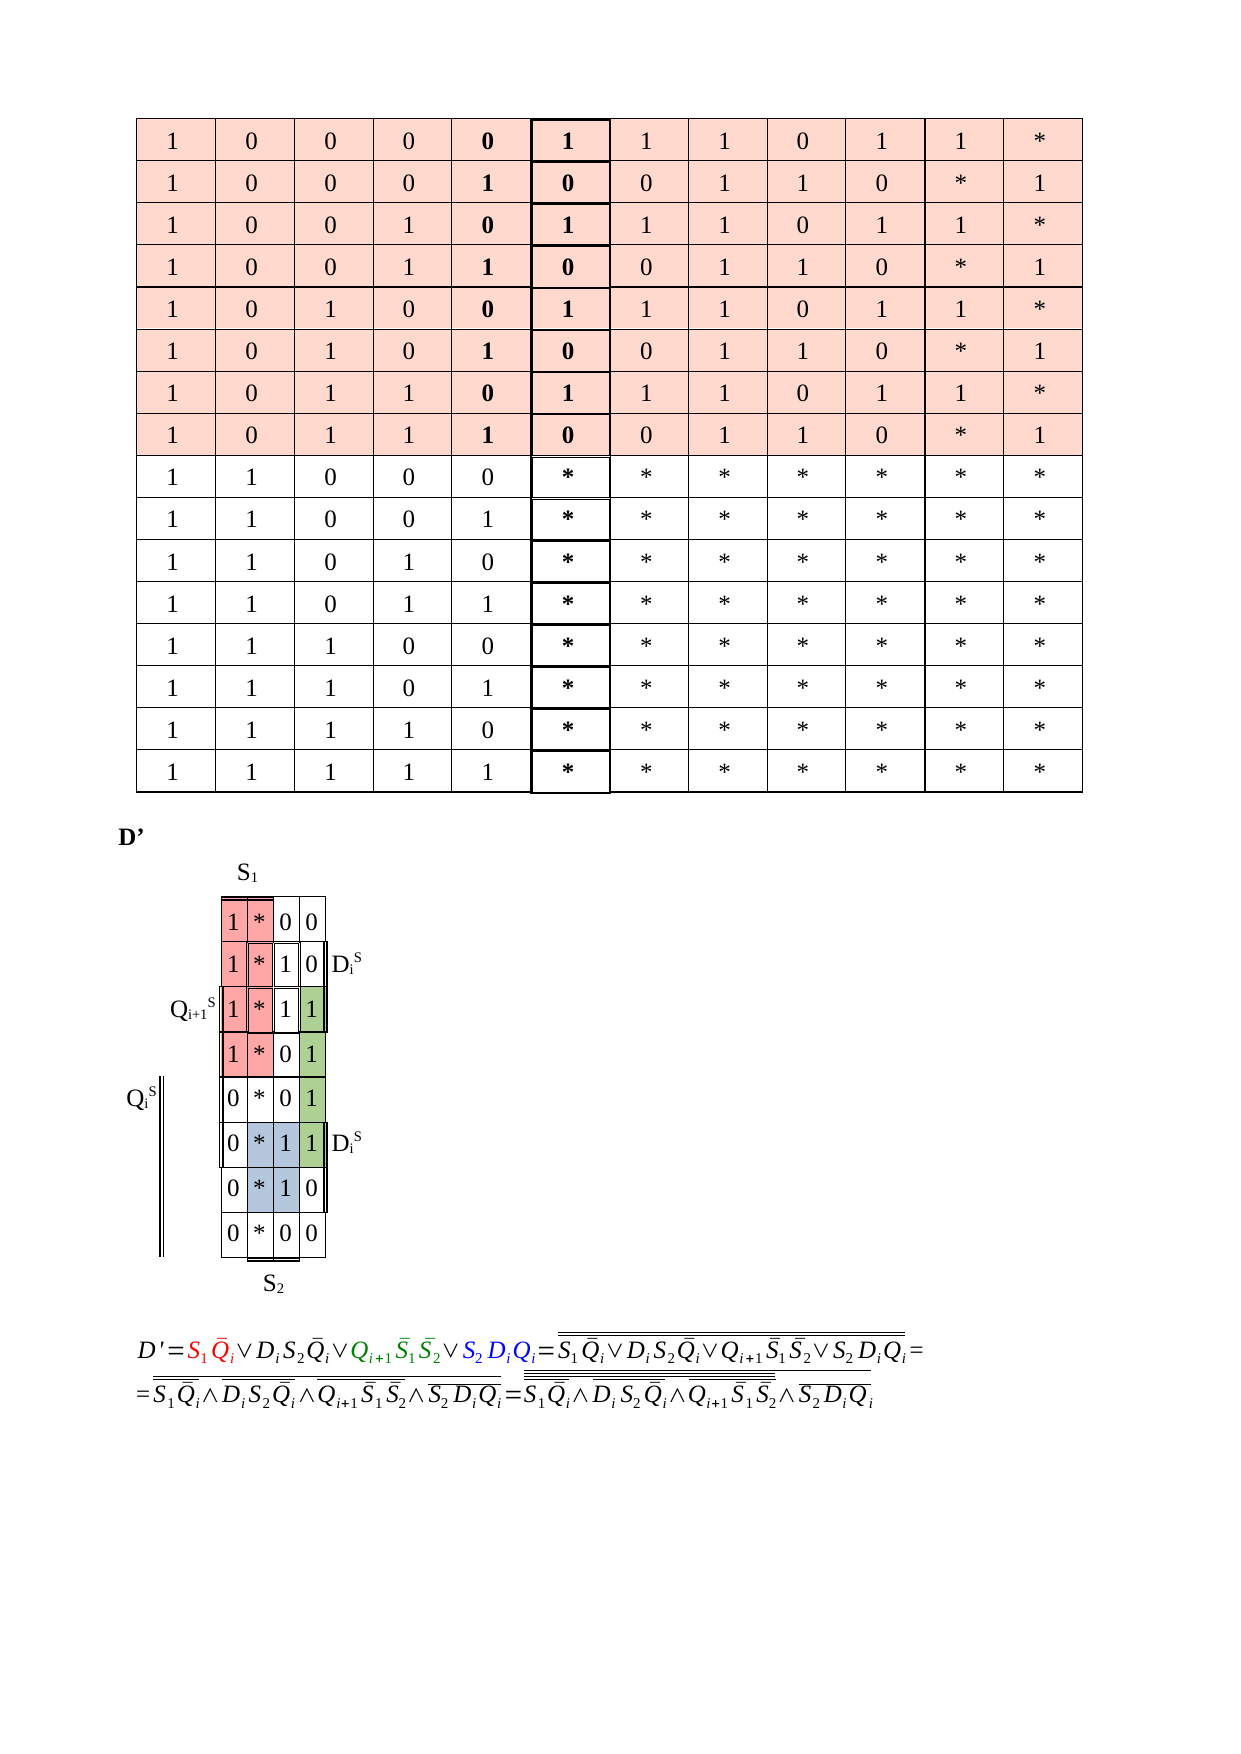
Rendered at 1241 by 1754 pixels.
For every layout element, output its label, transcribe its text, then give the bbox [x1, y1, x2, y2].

table_cell 0 [374, 456, 451, 497]
table_cell 1 [295, 750, 373, 791]
table_cell 0 [274, 1034, 299, 1076]
table_cell 1 [137, 624, 215, 665]
table_cell 1 [374, 582, 451, 623]
table_cell 0 [533, 247, 609, 286]
table_cell [118, 896, 162, 941]
table_cell * [846, 540, 924, 581]
table_cell * [689, 750, 767, 791]
table_cell [326, 1031, 369, 1076]
table_cell [118, 941, 162, 986]
table_cell * [846, 666, 924, 707]
table_cell 0 [295, 203, 373, 244]
table_cell * [533, 710, 609, 749]
table_cell 0 [846, 161, 924, 202]
table_cell 1 [452, 245, 530, 286]
table_cell * [846, 624, 924, 665]
table_cell 1 [275, 944, 298, 986]
table_cell * [926, 245, 1003, 286]
table_cell 0 [533, 163, 609, 202]
table_cell 1 [611, 119, 688, 160]
table_cell 1 [689, 203, 767, 244]
table_cell 0 [374, 161, 451, 202]
table_cell 0 [452, 372, 530, 413]
table_cell 0 [374, 624, 451, 665]
table_cell 1 [137, 203, 215, 244]
table_cell 1 [452, 582, 530, 623]
table_cell * [1004, 624, 1082, 665]
table_cell QiS [118, 1076, 159, 1257]
table_cell [162, 896, 221, 941]
table_cell * [768, 624, 845, 665]
table_cell * [249, 944, 272, 986]
table_cell * [768, 456, 845, 497]
table_cell DiS [328, 1122, 369, 1212]
table_cell 0 [452, 288, 530, 328]
table_cell * [768, 708, 845, 749]
table_cell 1 [611, 203, 688, 244]
table_cell * [1004, 708, 1082, 749]
table_cell [118, 1257, 162, 1302]
table_cell * [611, 498, 688, 539]
table_cell 0 [452, 624, 530, 665]
table_cell 1 [137, 414, 215, 455]
table_cell 0 [216, 245, 294, 286]
table_cell 1 [224, 987, 246, 1031]
table_cell * [689, 624, 767, 665]
table_cell 1 [137, 456, 215, 497]
table_cell 0 [611, 245, 688, 286]
table_cell 0 [274, 1078, 299, 1122]
table_cell 0 [300, 897, 325, 941]
table_cell 0 [295, 119, 373, 160]
table_cell 1 [137, 245, 215, 286]
table_cell 1 [137, 119, 215, 160]
table_cell * [611, 624, 688, 665]
table_cell 1 [768, 245, 845, 286]
table_cell 1 [374, 203, 451, 244]
table_cell * [248, 901, 273, 941]
table_cell 1 [300, 1123, 323, 1167]
table_cell 0 [216, 414, 294, 455]
table_cell * [926, 750, 1003, 791]
table_cell 0 [846, 414, 924, 455]
table_cell 0 [452, 119, 530, 160]
table_cell 1 [926, 372, 1003, 413]
table_cell 1 [533, 373, 609, 413]
table_cell 1 [611, 288, 688, 328]
table_cell 1 [452, 498, 530, 539]
table_cell * [1004, 372, 1082, 413]
table_cell * [926, 498, 1003, 539]
table_cell * [248, 1078, 273, 1122]
table_cell * [926, 161, 1003, 202]
table_cell DiS [328, 941, 369, 1031]
table_cell 1 [374, 708, 451, 749]
table_cell * [768, 582, 845, 623]
table_header [273, 851, 299, 896]
table_cell 1 [768, 161, 845, 202]
table_cell 0 [224, 1078, 247, 1122]
table_cell * [768, 498, 845, 539]
table_cell 1 [1004, 330, 1082, 371]
table_cell * [248, 1213, 273, 1257]
table_cell 0 [295, 498, 373, 539]
table_cell [118, 1031, 162, 1076]
table_header [162, 851, 221, 896]
table_cell 1 [216, 582, 294, 623]
table_cell 1 [224, 1033, 247, 1076]
table_cell * [611, 582, 688, 623]
table_cell 1 [452, 330, 530, 371]
table_cell * [689, 582, 767, 623]
table_cell 1 [452, 161, 530, 202]
table_cell 0 [611, 161, 688, 202]
table_cell 1 [137, 288, 215, 328]
table_cell 1 [295, 330, 373, 371]
table_cell [326, 1076, 369, 1122]
table_cell 0 [216, 161, 294, 202]
table_header S1 [221, 851, 273, 896]
table_cell 0 [768, 203, 845, 244]
table_cell 0 [611, 330, 688, 371]
table_cell 1 [137, 708, 215, 749]
table_cell * [533, 500, 609, 539]
table_cell [162, 941, 221, 986]
table_cell 1 [137, 540, 215, 581]
table_cell 1 [533, 289, 609, 328]
table_cell * [533, 542, 609, 581]
table_cell 1 [216, 456, 294, 497]
table_header [300, 851, 326, 896]
table_cell * [1004, 498, 1082, 539]
table_cell 0 [295, 245, 373, 286]
table_cell 1 [689, 330, 767, 371]
table_cell 1 [274, 1168, 299, 1212]
text D’ [118, 822, 1122, 851]
table_cell 1 [768, 414, 845, 455]
table_cell * [248, 1123, 273, 1167]
table_cell * [1004, 750, 1082, 791]
table_cell 0 [224, 1123, 247, 1167]
table_cell 0 [274, 897, 299, 941]
table_cell 1 [216, 540, 294, 581]
table_cell 1 [374, 540, 451, 581]
table_cell 0 [295, 582, 373, 623]
table_cell 1 [300, 1078, 325, 1122]
table_cell * [248, 1034, 273, 1076]
table_cell * [611, 456, 688, 497]
table_cell 0 [768, 119, 845, 160]
table_cell 0 [300, 1213, 325, 1257]
table_header [326, 851, 369, 896]
table_cell * [689, 498, 767, 539]
table_cell 0 [216, 372, 294, 413]
table_cell * [248, 1168, 273, 1212]
table_cell 1 [295, 708, 373, 749]
table_cell * [768, 666, 845, 707]
table_cell 0 [452, 203, 530, 244]
table_cell [162, 1257, 221, 1302]
table_header [118, 851, 162, 896]
table_cell * [611, 540, 688, 581]
table_cell 1 [301, 987, 323, 1031]
table_cell 1 [216, 498, 294, 539]
table_cell 1 [137, 372, 215, 413]
table_cell 0 [452, 456, 530, 497]
table_cell 1 [846, 372, 924, 413]
table_cell 1 [846, 119, 924, 160]
table_cell 1 [295, 288, 373, 328]
table_cell 1 [1004, 245, 1082, 286]
table_cell 1 [689, 372, 767, 413]
table_cell 0 [295, 456, 373, 497]
table_cell 0 [301, 942, 323, 986]
table_cell * [611, 750, 688, 791]
table_cell 0 [216, 119, 294, 160]
table_cell 1 [216, 666, 294, 707]
table_cell * [1004, 540, 1082, 581]
table_cell * [689, 540, 767, 581]
table_cell 1 [768, 330, 845, 371]
table_cell 1 [295, 624, 373, 665]
table_cell 1 [216, 750, 294, 791]
table_cell * [846, 708, 924, 749]
table_cell 1 [611, 372, 688, 413]
table_cell 0 [216, 330, 294, 371]
table_cell 1 [926, 288, 1003, 328]
table_cell 0 [533, 331, 609, 371]
table_cell * [533, 626, 609, 665]
table_cell 0 [846, 245, 924, 286]
table_cell 0 [295, 161, 373, 202]
table_cell 1 [689, 119, 767, 160]
table_cell 1 [452, 666, 530, 707]
table_cell [164, 1212, 221, 1257]
table_cell * [926, 708, 1003, 749]
table_cell S2 [247, 1262, 299, 1302]
table_cell * [1004, 456, 1082, 497]
table_cell 1 [926, 119, 1003, 160]
table_cell 0 [374, 288, 451, 328]
table_cell * [689, 666, 767, 707]
table_cell 0 [222, 1168, 247, 1212]
table_cell Qi+1S [162, 986, 219, 1167]
table_cell [221, 1258, 247, 1302]
table_cell 0 [374, 119, 451, 160]
table_cell 0 [533, 415, 609, 455]
table_cell * [768, 540, 845, 581]
table_cell 1 [1004, 161, 1082, 202]
table_cell 0 [374, 498, 451, 539]
table_cell 1 [689, 245, 767, 286]
table_cell * [1004, 119, 1082, 160]
table_cell 0 [768, 288, 845, 328]
table_cell * [611, 708, 688, 749]
table_cell 1 [137, 582, 215, 623]
table_cell * [249, 989, 272, 1031]
table_cell 1 [137, 161, 215, 202]
table_cell 1 [222, 942, 246, 986]
table_cell 1 [137, 498, 215, 539]
table_cell [326, 1212, 369, 1257]
table_cell * [1004, 203, 1082, 244]
table_cell 1 [275, 989, 298, 1031]
table_cell 1 [374, 372, 451, 413]
table_cell 1 [374, 245, 451, 286]
table_cell 1 [846, 288, 924, 328]
table_cell 1 [689, 288, 767, 328]
table_cell * [846, 582, 924, 623]
table_cell * [1004, 666, 1082, 707]
table_cell 0 [216, 288, 294, 328]
table_cell * [926, 666, 1003, 707]
table_cell 1 [300, 1033, 325, 1076]
table_cell 0 [222, 1213, 247, 1257]
table_cell 0 [300, 1168, 323, 1212]
table_cell * [689, 456, 767, 497]
table_cell [118, 986, 162, 1031]
table_cell 1 [295, 372, 373, 413]
table_cell 1 [452, 750, 530, 791]
table_cell 0 [846, 330, 924, 371]
table_cell 0 [768, 372, 845, 413]
table_cell * [533, 584, 609, 623]
table_cell 1 [295, 414, 373, 455]
table_cell 0 [216, 203, 294, 244]
table_cell * [926, 624, 1003, 665]
table_cell 1 [137, 750, 215, 791]
table_cell * [533, 752, 609, 791]
table_cell 0 [274, 1213, 299, 1257]
table_cell 1 [374, 414, 451, 455]
table_cell * [926, 456, 1003, 497]
table_cell * [846, 456, 924, 497]
table_cell * [689, 708, 767, 749]
table_cell 1 [137, 666, 215, 707]
table_cell * [768, 750, 845, 791]
table_cell 0 [295, 540, 373, 581]
table_cell 0 [452, 708, 530, 749]
table_cell 1 [216, 624, 294, 665]
table_cell 0 [374, 330, 451, 371]
table_cell 1 [926, 203, 1003, 244]
table_cell * [1004, 582, 1082, 623]
table_cell 1 [533, 205, 609, 244]
table_cell 1 [689, 161, 767, 202]
table_cell [326, 896, 369, 941]
table_cell * [846, 750, 924, 791]
table_cell * [533, 458, 609, 497]
table_cell [300, 1258, 326, 1302]
table_cell * [1004, 288, 1082, 328]
table_cell 1 [846, 203, 924, 244]
table_cell 1 [137, 330, 215, 371]
table_cell * [611, 666, 688, 707]
table_cell * [926, 330, 1003, 371]
table_cell 0 [452, 540, 530, 581]
table_cell * [533, 668, 609, 707]
table_cell * [926, 414, 1003, 455]
table_cell 1 [222, 901, 247, 941]
table_cell 1 [374, 750, 451, 791]
table_cell 1 [689, 414, 767, 455]
table_cell 1 [452, 414, 530, 455]
table_cell * [846, 498, 924, 539]
table_cell 1 [1004, 414, 1082, 455]
table_cell * [926, 582, 1003, 623]
table_cell 0 [611, 414, 688, 455]
table_cell * [926, 540, 1003, 581]
table_cell 1 [274, 1123, 299, 1167]
table_cell 0 [374, 666, 451, 707]
table_cell 1 [216, 708, 294, 749]
table_cell [164, 1167, 221, 1212]
table_cell [326, 1257, 369, 1302]
table_cell 1 [533, 121, 609, 160]
table_cell 1 [295, 666, 373, 707]
